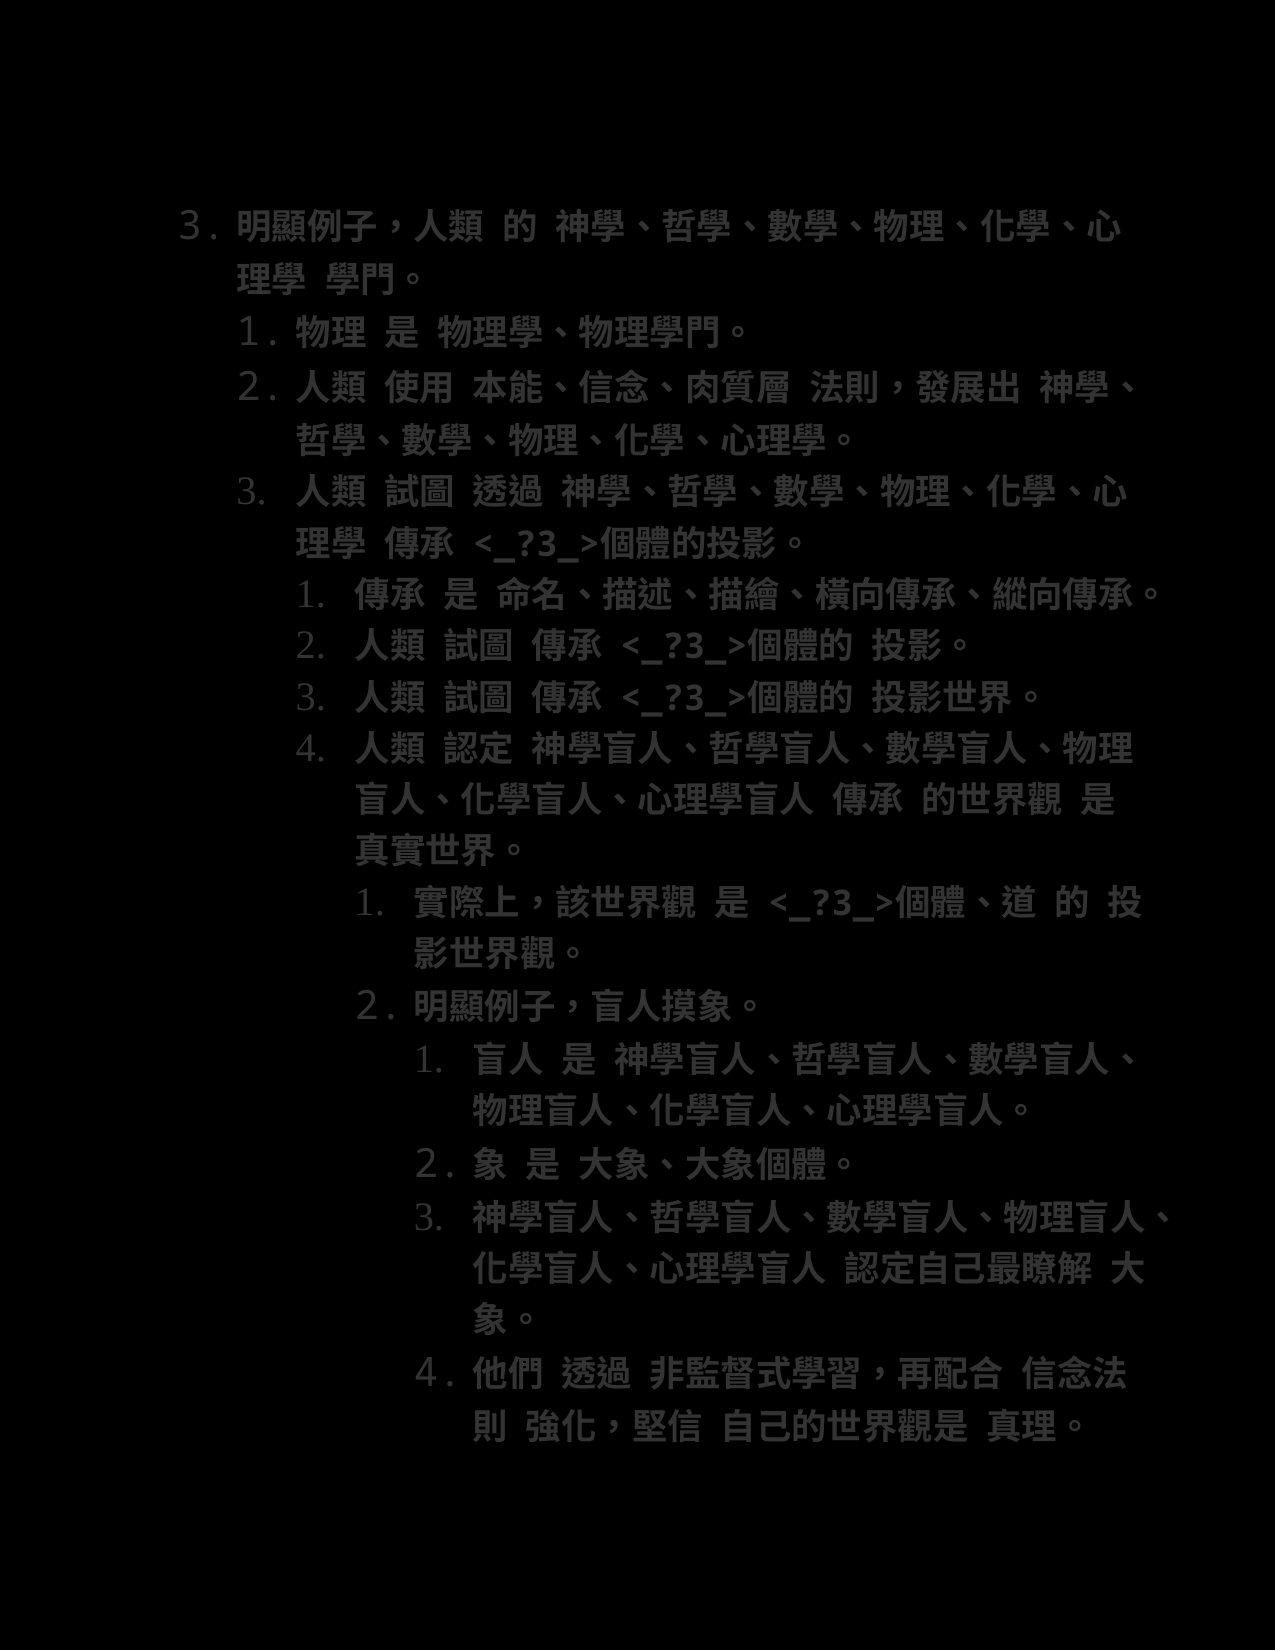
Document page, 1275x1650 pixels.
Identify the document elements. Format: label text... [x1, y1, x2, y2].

list 象 是 大象、大象個體。 [413, 1134, 1157, 1189]
list 物理 是 物理學、物理學門。 [236, 302, 1157, 357]
list 人類 認定 神學盲人、哲學盲人、數學盲人、物理盲人、化學盲人、心理學盲人 傳承 的世界觀 是 真實世界。 [295, 720, 1157, 874]
list 人類 使用 本能、信念、肉質層 法則，發展出 神學、哲學、數學、物理、化學、心理學。 [236, 357, 1157, 464]
list 明顯例子，盲人摸象。 [354, 977, 1157, 1032]
list 明顯例子，人類 的 神學、哲學、數學、物理、化學、心理學 學門。 [177, 196, 1157, 302]
list 實際上，該世界觀 是 <_?3_>個體、道 的 投影世界觀。 [354, 874, 1157, 977]
list 傳承 是 命名、描述、描繪、橫向傳承、縱向傳承。 [295, 566, 1157, 617]
list 他們 透過 非監督式學習，再配合 信念法則 強化，堅信 自己的世界觀是 真理。 [413, 1343, 1157, 1449]
list 人類 試圖 傳承 <_?3_>個體的 投影。 [295, 617, 1157, 669]
list 神學盲人、哲學盲人、數學盲人、物理盲人、化學盲人、心理學盲人 認定自己最瞭解 大象。 [413, 1189, 1157, 1343]
list 人類 試圖 傳承 <_?3_>個體的 投影世界。 [295, 669, 1157, 720]
list 盲人 是 神學盲人、哲學盲人、數學盲人、物理盲人、化學盲人、心理學盲人。 [413, 1032, 1157, 1134]
list 人類 試圖 透過 神學、哲學、數學、物理、化學、心理學 傳承 <_?3_>個體的投影。 [236, 464, 1157, 566]
